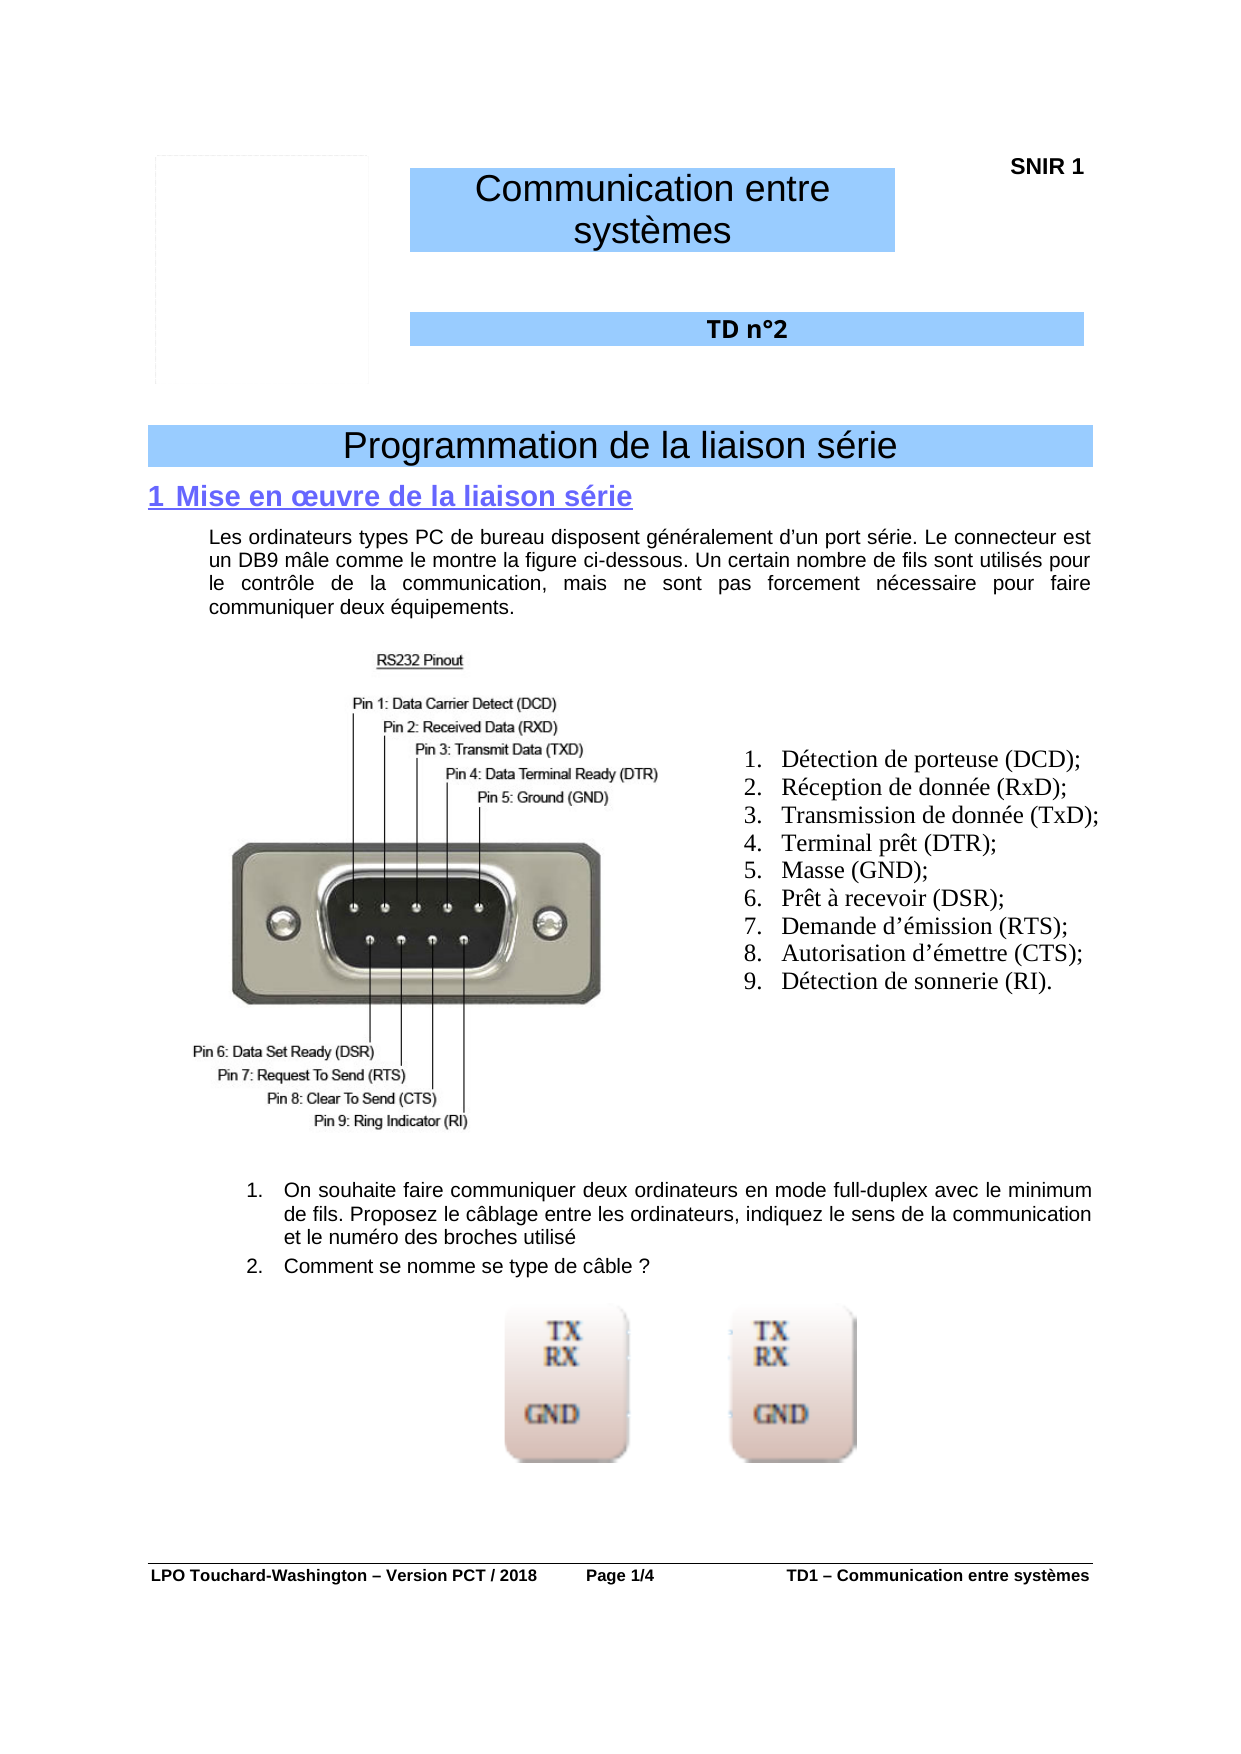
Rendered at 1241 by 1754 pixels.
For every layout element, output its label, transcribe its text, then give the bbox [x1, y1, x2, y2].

table_cell TD n°2 [404, 266, 1090, 390]
table_header [668, 625, 688, 1144]
list On souhaite faire communiquer deux ordinateurs en mode full-duplex avec le minimum de fils. Proposez le câblage entre les ordinateurs, indiquez le sens de la communication et le numéro des broches utilisé [246, 1179, 1093, 1249]
table_header SNIR 1 [901, 148, 1090, 266]
text Les ordinateurs types PC de bureau disposent généralement d’un port série. Le connecteur est un DB9 mâle comme le montre la figure ci-dessous. Un certain nombre de fils sont utilisés pour le contrôle de la communication, mais ne sont pas forcement nécessaire pour faire communiquer deux équipements. [208, 526, 1093, 618]
list Comment se nomme se type de câble ? [246, 1255, 1093, 1278]
table_header Communication entre systèmes [404, 148, 901, 266]
table_header [174, 625, 185, 1144]
table_header [148, 148, 404, 390]
subtitle Mise en œuvre de la liaison série [148, 480, 1093, 513]
picture [184, 642, 668, 1144]
subtitle Programmation de la liaison série [148, 425, 1093, 467]
picture [504, 1303, 857, 1463]
table_header Détection de porteuse (DCD); Réception de donnée (RxD); Transmission de donnée (TxD); Terminal prêt (DTR); Masse (GND); Prêt à recevoir (DSR); Demande d’émission (RTS); Autorisation d’émettre (CTS); Détection de sonnerie (RI). [688, 625, 1159, 1144]
